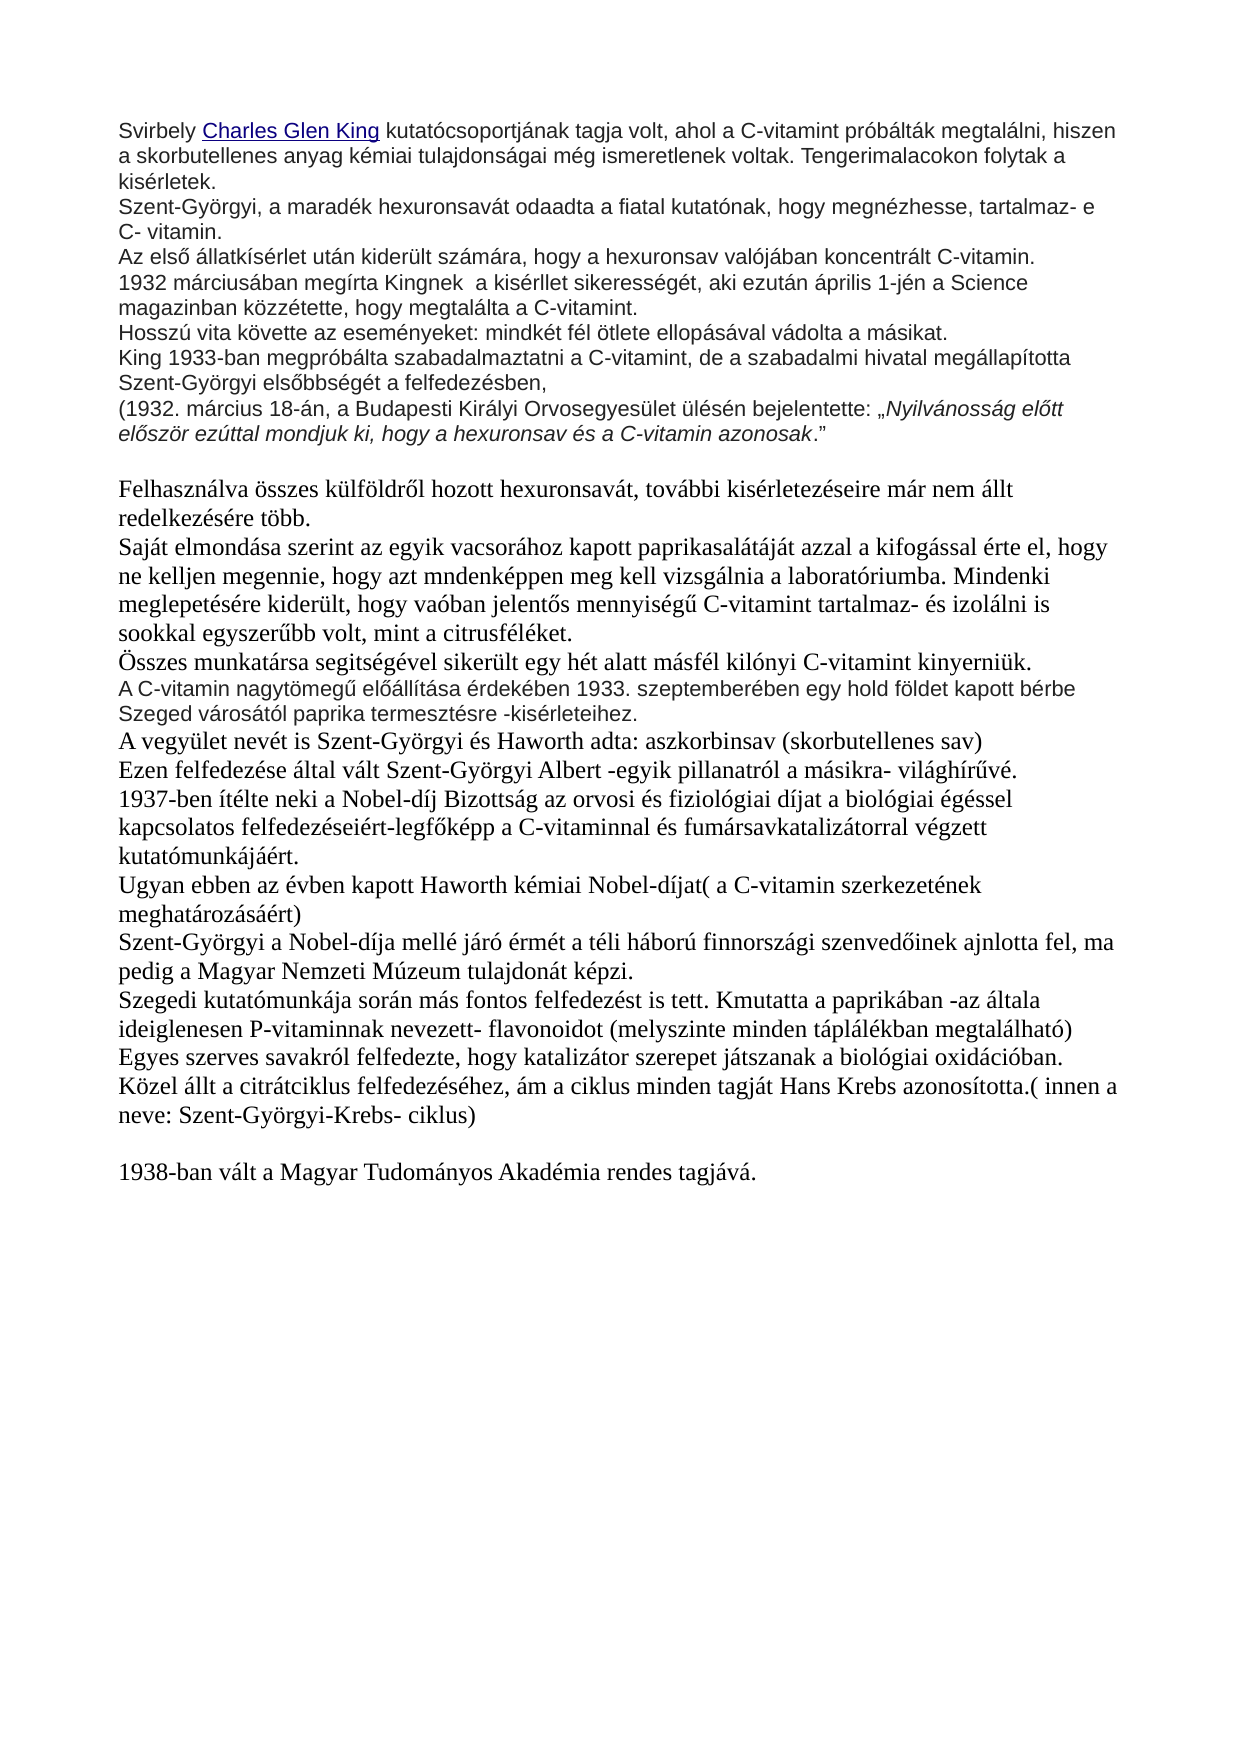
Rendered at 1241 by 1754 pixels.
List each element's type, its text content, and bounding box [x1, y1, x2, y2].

text Felhasználva összes külföldről hozott hexuronsavát, további kisérletezéseire már nem állt redelkezésére több. [118, 474, 1122, 532]
text Ugyan ebben az évben kapott Haworth kémiai Nobel-díjat( a C-vitamin szerkezetének meghatározásáért) [118, 870, 1122, 927]
text Szegedi kutatómunkája során más fontos felfedezést is tett. Kmutatta a paprikában -az általa ideiglenesen P-vitaminnak nevezett- flavonoidot (melyszinte minden táplálékban megtalálható) [118, 985, 1122, 1042]
text Svirbely Charles Glen King kutatócsoportjának tagja volt, ahol a C-vitamint próbálták megtalálni, hiszen a skorbutellenes anyag kémiai tulajdonságai még ismeretlenek voltak. Tengerimalacokon folytak a kisérletek. [118, 118, 1122, 194]
text 1937-ben ítélte neki a Nobel-díj Bizottság az orvosi és fiziológiai díjat a biológiai égéssel kapcsolatos felfedezéseiért-legfőképp a C-vitaminnal és fumársavkatalizátorral végzett kutatómunkájáért. [118, 784, 1122, 870]
text Ezen felfedezése által vált Szent-Györgyi Albert -egyik pillanatról a másikra- világhírűvé. [118, 755, 1122, 784]
text A C-vitamin nagytömegű előállítása érdekében 1933. szeptemberében egy hold földet kapott bérbe Szeged városától paprika termesztésre -kisérleteihez. [118, 676, 1122, 726]
text 1932 márciusában megírta Kingnek a kisérllet sikerességét, aki ezután április 1-jén a Science magazinban közzétette, hogy megtalálta a C-vitamint. [118, 269, 1122, 320]
text Hosszú vita követte az eseményeket: mindkét fél ötlete ellopásával vádolta a másikat. [118, 320, 1122, 345]
text 1938-ban vált a Magyar Tudományos Akadémia rendes tagjává. [118, 1157, 1122, 1186]
text Az első állatkísérlet után kiderült számára, hogy a hexuronsav valójában koncentrált C-vitamin. [118, 244, 1122, 269]
text Egyes szerves savakról felfedezte, hogy katalizátor szerepet játszanak a biológiai oxidációban. [118, 1042, 1122, 1071]
text Összes munkatársa segitségével sikerült egy hét alatt másfél kilónyi C-vitamint kinyerniük. [118, 647, 1122, 676]
text A vegyület nevét is Szent-Györgyi és Haworth adta: aszkorbinsav (skorbutellenes sav) [118, 726, 1122, 755]
text Szent-Györgyi, a maradék hexuronsavát odaadta a fiatal kutatónak, hogy megnézhesse, tartalmaz- e C- vitamin. [118, 194, 1122, 244]
text (1932. március 18-án, a Budapesti Királyi Orvosegyesület ülésén bejelentette: „Nyilvánosság előtt először ezúttal mondjuk ki, hogy a hexuronsav és a C-vitamin azonosak.” [118, 395, 1122, 446]
text King 1933-ban megpróbálta szabadalmaztatni a C-vitamint, de a szabadalmi hivatal megállapította Szent-Györgyi elsőbbségét a felfedezésben, [118, 345, 1122, 395]
text Szent-Györgyi a Nobel-díja mellé járó érmét a téli háború finnországi szenvedőinek ajnlotta fel, ma pedig a Magyar Nemzeti Múzeum tulajdonát képzi. [118, 927, 1122, 985]
text Saját elmondása szerint az egyik vacsorához kapott paprikasalátáját azzal a kifogással érte el, hogy ne kelljen megennie, hogy azt mndenképpen meg kell vizsgálnia a laboratóriumba. Mindenki meglepetésére kiderült, hogy vaóban jelentős mennyiségű C-vitamint tartalmaz- és izolálni is sookkal egyszerűbb volt, mint a citrusféléket. [118, 532, 1122, 647]
text Közel állt a citrátciklus felfedezéséhez, ám a ciklus minden tagját Hans Krebs azonosította.( innen a neve: Szent-Györgyi-Krebs- ciklus) [118, 1071, 1122, 1129]
